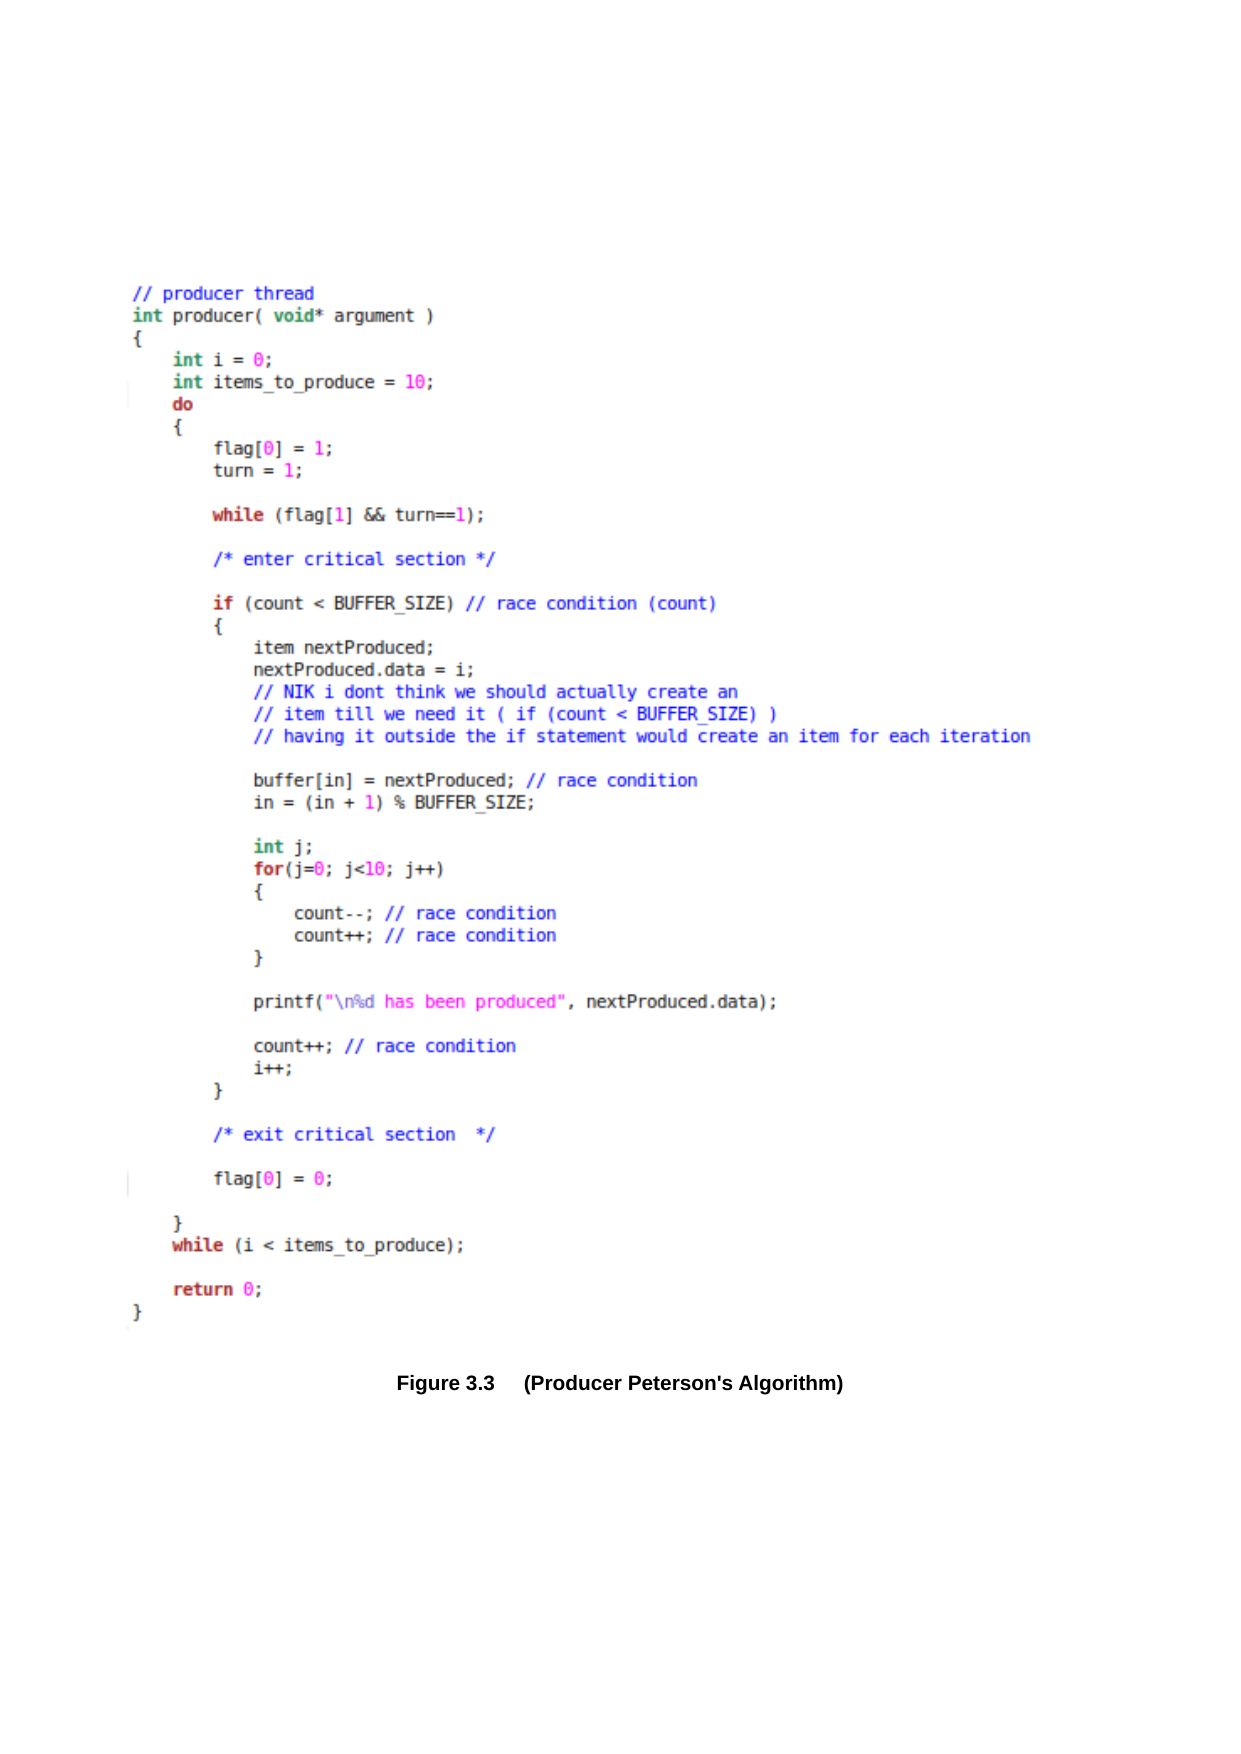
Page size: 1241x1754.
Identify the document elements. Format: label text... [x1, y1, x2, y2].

picture [125, 278, 1115, 1347]
text Figure 3.3 (Producer Peterson's Algorithm) [118, 1371, 1122, 1394]
